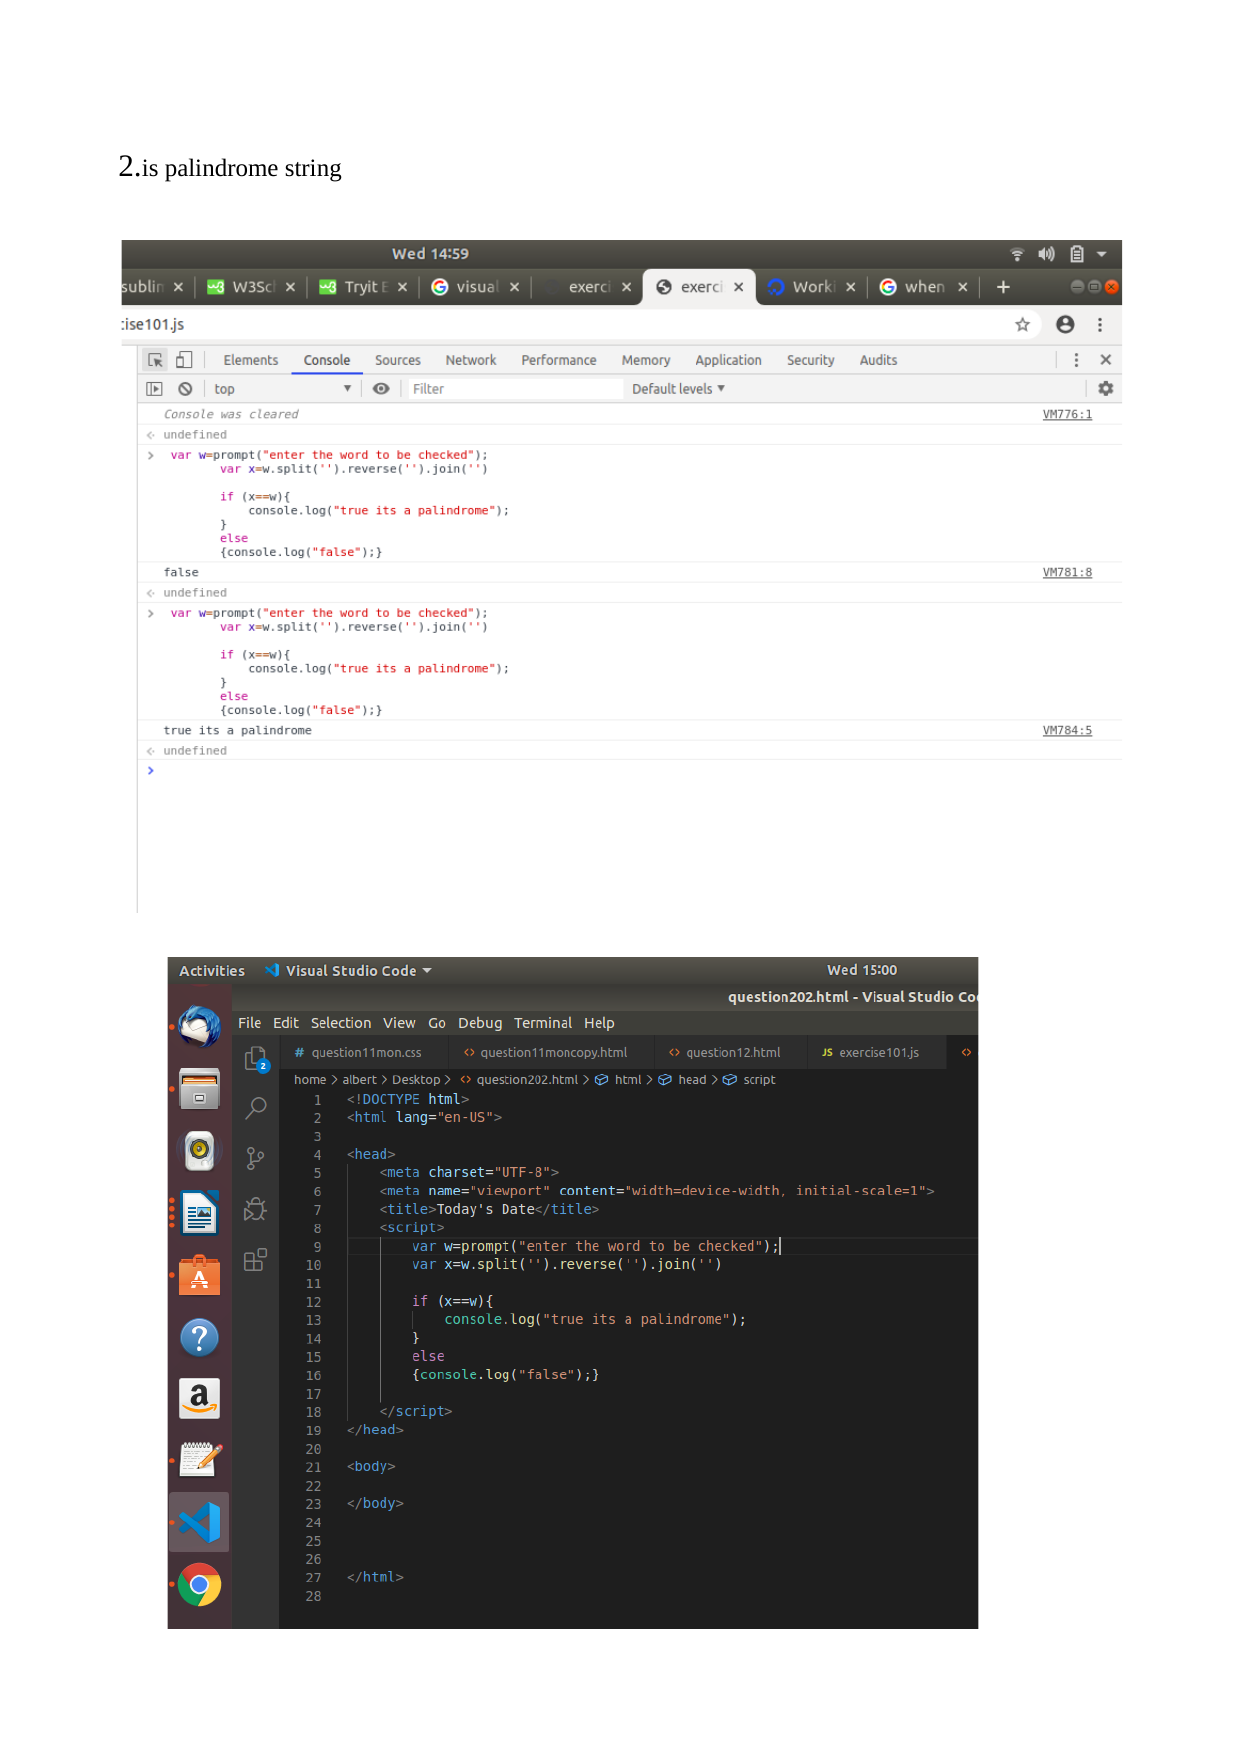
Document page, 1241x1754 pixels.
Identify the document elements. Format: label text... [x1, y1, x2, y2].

picture [121, 240, 1123, 913]
text 2.is palindrome string [118, 147, 1122, 183]
